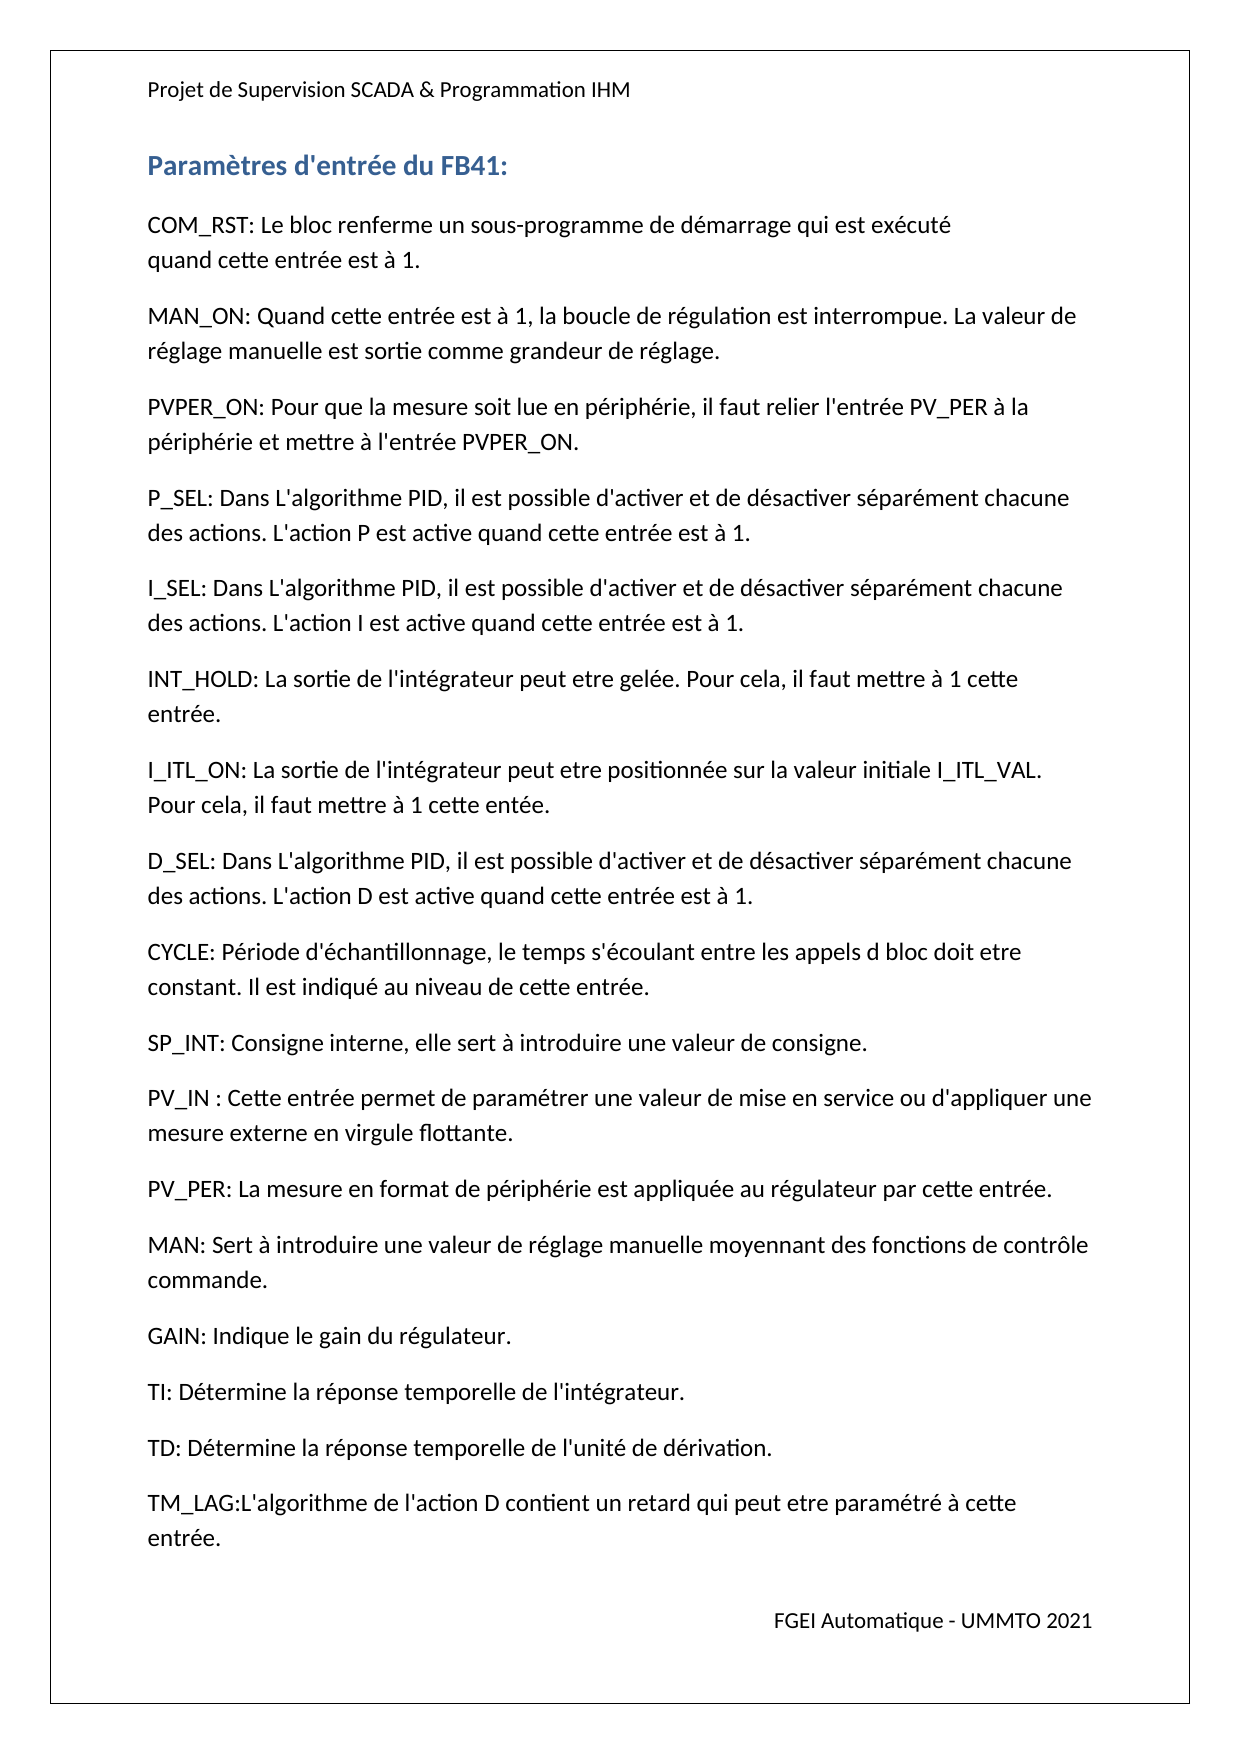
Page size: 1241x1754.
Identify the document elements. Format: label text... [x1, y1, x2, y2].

text CYCLE: Période d'échantillonnage, le temps s'écoulant entre les appels d bloc doit etre constant. Il est indiqué au niveau de cette entrée. [147, 936, 1093, 1001]
text PV_IN : Cette entrée permet de paramétrer une valeur de mise en service ou d'appliquer une mesure externe en virgule flottante. [147, 1083, 1093, 1148]
text MAN: Sert à introduire une valeur de réglage manuelle moyennant des fonctions de contrôle commande. [147, 1229, 1093, 1295]
text TM_LAG:L'algorithme de l'action D contient un retard qui peut etre paramétré à cette entrée. [147, 1488, 1093, 1553]
text I_ITL_ON: La sortie de l'intégrateur peut etre positionnée sur la valeur initiale I_ITL_VAL. Pour cela, il faut mettre à 1 cette entée. [147, 754, 1093, 820]
text D_SEL: Dans L'algorithme PID, il est possible d'activer et de désactiver séparément chacune des actions. L'action D est active quand cette entrée est à 1. [147, 845, 1093, 911]
text PVPER_ON: Pour que la mesure soit lue en périphérie, il faut relier l'entrée PV_PER à la périphérie et mettre à l'entrée PVPER_ON. [147, 391, 1093, 456]
text TD: Détermine la réponse temporelle de l'unité de dérivation. [147, 1432, 1093, 1462]
text P_SEL: Dans L'algorithme PID, il est possible d'activer et de désactiver séparément chacune des actions. L'action P est active quand cette entrée est à 1. [147, 482, 1093, 547]
text INT_HOLD: La sortie de l'intégrateur peut etre gelée. Pour cela, il faut mettre à 1 cette entrée. [147, 663, 1093, 729]
text I_SEL: Dans L'algorithme PID, il est possible d'activer et de désactiver séparément chacune des actions. L'action I est active quand cette entrée est à 1. [147, 573, 1093, 638]
text SP_INT: Consigne interne, elle sert à introduire une valeur de consigne. [147, 1027, 1093, 1057]
text GAIN: Indique le gain du régulateur. [147, 1320, 1093, 1351]
text COM_RST: Le bloc renferme un sous-programme de démarrage qui est exécuté quand cette entrée est à 1. [147, 209, 1093, 275]
text PV_PER: La mesure en format de périphérie est appliquée au régulateur par cette entrée. [147, 1173, 1093, 1204]
text MAN_ON: Quand cette entrée est à 1, la boucle de régulation est interrompue. La valeur de réglage manuelle est sortie comme grandeur de réglage. [147, 300, 1093, 366]
text TI: Détermine la réponse temporelle de l'intégrateur. [147, 1376, 1093, 1406]
text Paramètres d'entrée du FB41: [147, 147, 1093, 183]
